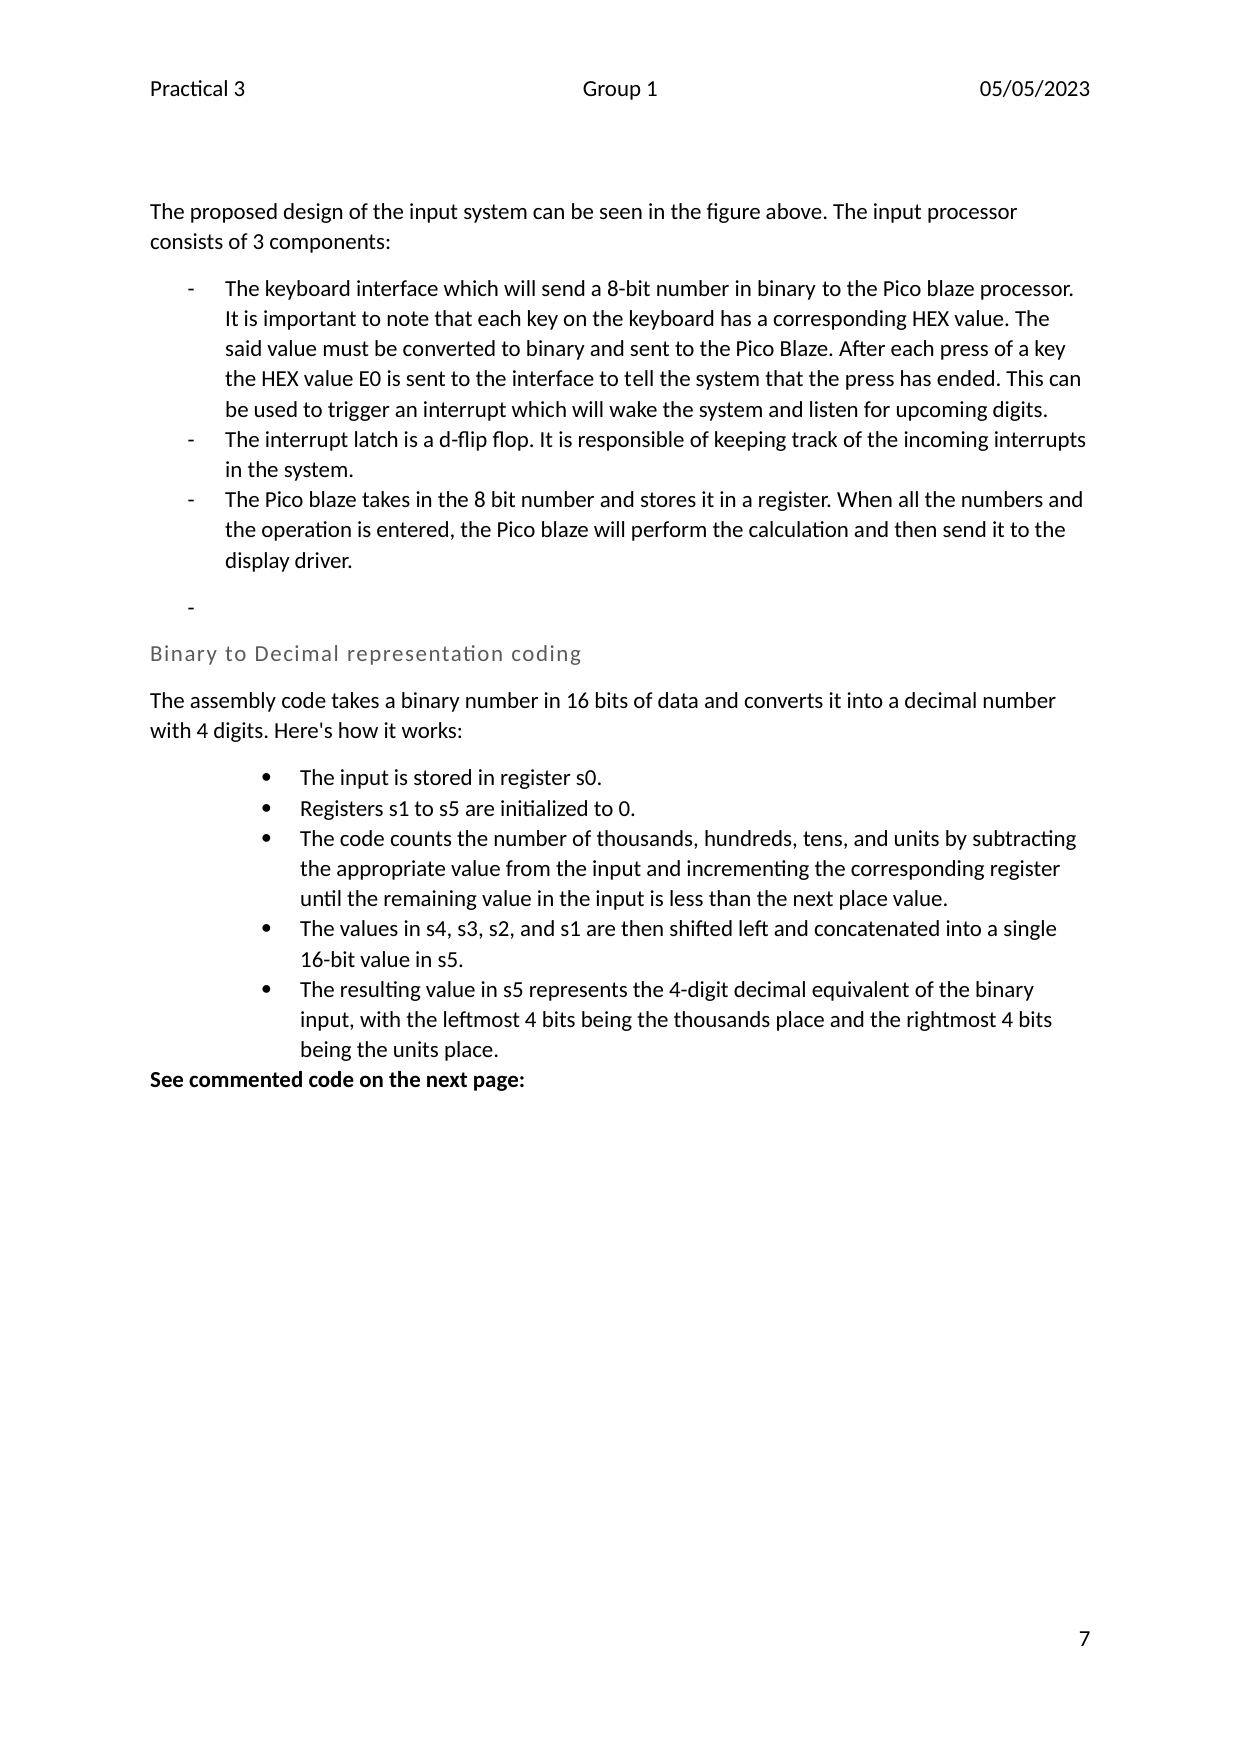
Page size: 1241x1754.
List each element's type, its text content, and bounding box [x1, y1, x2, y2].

text The assembly code takes a binary number in 16 bits of data and converts it into a decimal number with 4 digits. Here's how it works:​ [150, 686, 1090, 745]
list The code counts the number of thousands, hundreds, tens, and units by subtracting the appropriate value from the input and incrementing the corresponding register until the remaining value in the input is less than the next place value.​ [262, 824, 1090, 912]
list The resulting value in s5 represents the 4-digit decimal equivalent of the binary input, with the leftmost 4 bits being the thousands place and the rightmost 4 bits being the units place. [262, 975, 1090, 1063]
list The input is stored in register s0.​ [262, 763, 1090, 792]
list The values in s4, s3, s2, and s1 are then shifted left and concatenated into a single 16-bit value in s5.​ [262, 914, 1090, 973]
list Registers s1 to s5 are initialized to 0.​ [262, 794, 1090, 822]
list The keyboard interface which will send a 8-bit number in binary to the Pico blaze processor. It is important to note that each key on the keyboard has a corresponding HEX value. The said value must be converted to binary and sent to the Pico Blaze. After each press of a key the HEX value E0 is sent to the interface to tell the system that the press has ended. This can be used to trigger an interrupt which will wake the system and listen for upcoming digits. [187, 274, 1090, 423]
list The Pico blaze takes in the 8 bit number and stores it in a register. When all the numbers and the operation is entered, the Pico blaze will perform the calculation and then send it to the display driver. [187, 485, 1090, 574]
list The interrupt latch is a d-flip flop. It is responsible of keeping track of the incoming interrupts in the system. [187, 425, 1090, 483]
list See commented code on the next page: [150, 1066, 1090, 1094]
text The proposed design of the input system can be seen in the figure above. The input processor consists of 3 components: [150, 197, 1090, 255]
subtitle Binary to Decimal representation coding [150, 639, 1090, 668]
